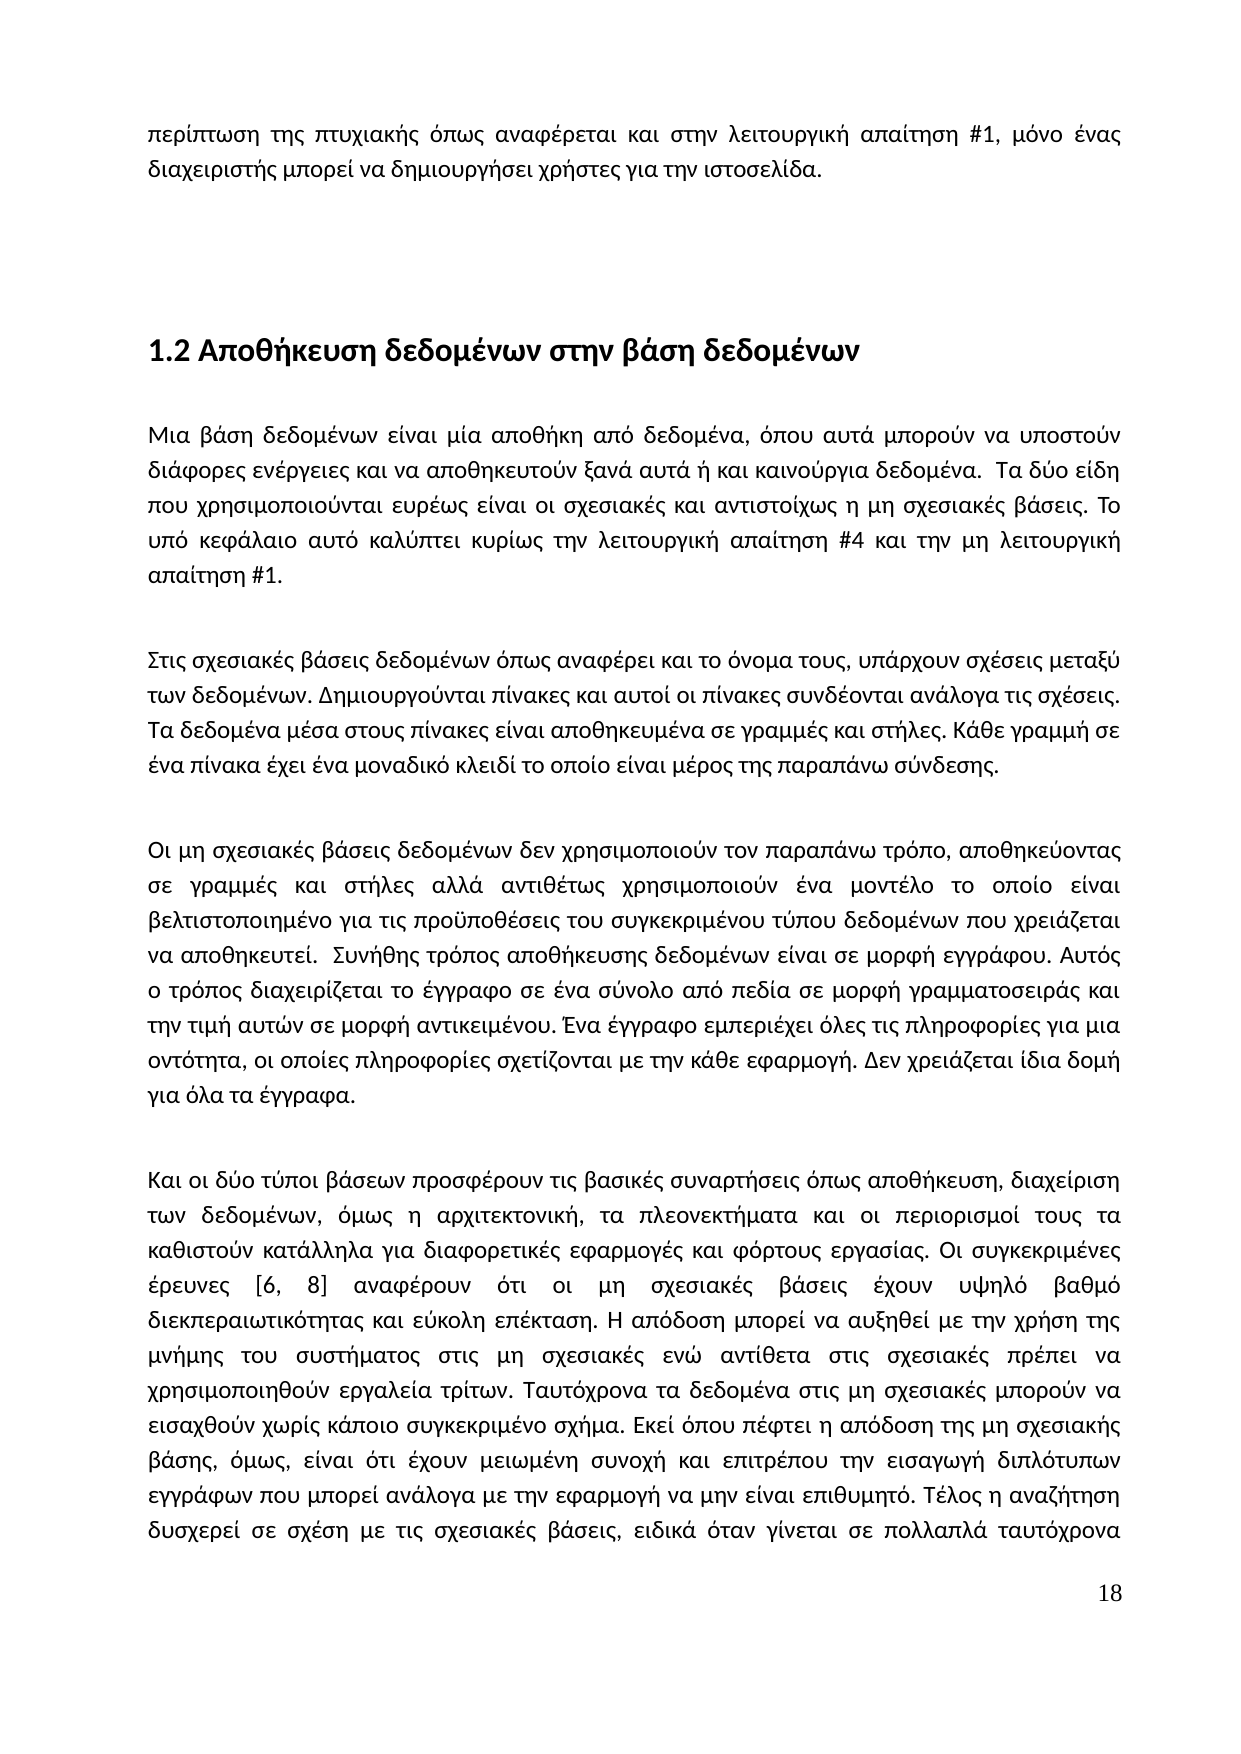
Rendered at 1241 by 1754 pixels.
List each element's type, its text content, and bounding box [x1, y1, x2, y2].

text 1.2 Αποθήκευση δεδομένων στην βάση δεδομένων [148, 329, 1122, 369]
text Οι μη σχεσιακές βάσεις δεδομένων δεν χρησιμοποιούν τον παραπάνω τρόπο, αποθηκεύοντας σε γραμμές και στήλες αλλά αντιθέτως χρησιμοποιούν ένα μοντέλο το οποίο είναι βελτιστοποιημένο για τις προϋποθέσεις του συγκεκριμένου τύπου δεδομένων που χρειάζεται να αποθηκευτεί. Συνήθης τρόπος αποθήκευσης δεδομένων είναι σε μορφή εγγράφου. Αυτός ο τρόπος διαχειρίζεται το έγγραφο σε ένα σύνολο από πεδία σε μορφή γραμματοσειράς και την τιμή αυτών σε μορφή αντικειμένου. Ένα έγγραφο εμπεριέχει όλες τις πληροφορίες για μια οντότητα, οι οποίες πληροφορίες σχετίζονται με την κάθε εφαρμογή. Δεν χρειάζεται ίδια δομή για όλα τα έγγραφα. [148, 834, 1122, 1110]
text Και οι δύο τύποι βάσεων προσφέρουν τις βασικές συναρτήσεις όπως αποθήκευση, διαχείριση των δεδομένων, όμως η αρχιτεκτονική, τα πλεονεκτήματα και οι περιορισμοί τους τα καθιστούν κατάλληλα για διαφορετικές εφαρμογές και φόρτους εργασίας. Οι συγκεκριμένες έρευνες [6, 8] αναφέρουν ότι οι μη σχεσιακές βάσεις έχουν υψηλό βαθμό διεκπεραιωτικότητας και εύκολη επέκταση. Η απόδοση μπορεί να αυξηθεί με την χρήση της μνήμης του συστήματος στις μη σχεσιακές ενώ αντίθετα στις σχεσιακές πρέπει να χρησιμοποιηθούν εργαλεία τρίτων. Ταυτόχρονα τα δεδομένα στις μη σχεσιακές μπορούν να εισαχθούν χωρίς κάποιο συγκεκριμένο σχήμα. Εκεί όπου πέφτει η απόδοση της μη σχεσιακής βάσης, όμως, είναι ότι έχουν μειωμένη συνοχή και επιτρέπου την εισαγωγή διπλότυπων εγγράφων που μπορεί ανάλογα με την εφαρμογή να μην είναι επιθυμητό. Τέλος η αναζήτηση δυσχερεί σε σχέση με τις σχεσιακές βάσεις, ειδικά όταν γίνεται σε πολλαπλά ταυτόχρονα [148, 1164, 1122, 1545]
text περίπτωση της πτυχιακής όπως αναφέρεται και στην λειτουργική απαίτηση #1, μόνο ένας διαχειριστής μπορεί να δημιουργήσει χρήστες για την ιστοσελίδα. [148, 118, 1122, 184]
text Στις σχεσιακές βάσεις δεδομένων όπως αναφέρει και το όνομα τους, υπάρχουν σχέσεις μεταξύ των δεδομένων. Δημιουργούνται πίνακες και αυτοί οι πίνακες συνδέονται ανάλογα τις σχέσεις. Τα δεδομένα μέσα στους πίνακες είναι αποθηκευμένα σε γραμμές και στήλες. Κάθε γραμμή σε ένα πίνακα έχει ένα μοναδικό κλειδί το οποίο είναι μέρος της παραπάνω σύνδεσης. [148, 644, 1122, 780]
text Μια βάση δεδομένων είναι μία αποθήκη από δεδομένα, όπου αυτά μπορούν να υποστούν διάφορες ενέργειες και να αποθηκευτούν ξανά αυτά ή και καινούργια δεδομένα. Τα δύο είδη που χρησιμοποιούνται ευρέως είναι οι σχεσιακές και αντιστοίχως η μη σχεσιακές βάσεις. Το υπό κεφάλαιο αυτό καλύπτει κυρίως την λειτουργική απαίτηση #4 και την μη λειτουργική απαίτηση #1. [148, 419, 1122, 590]
